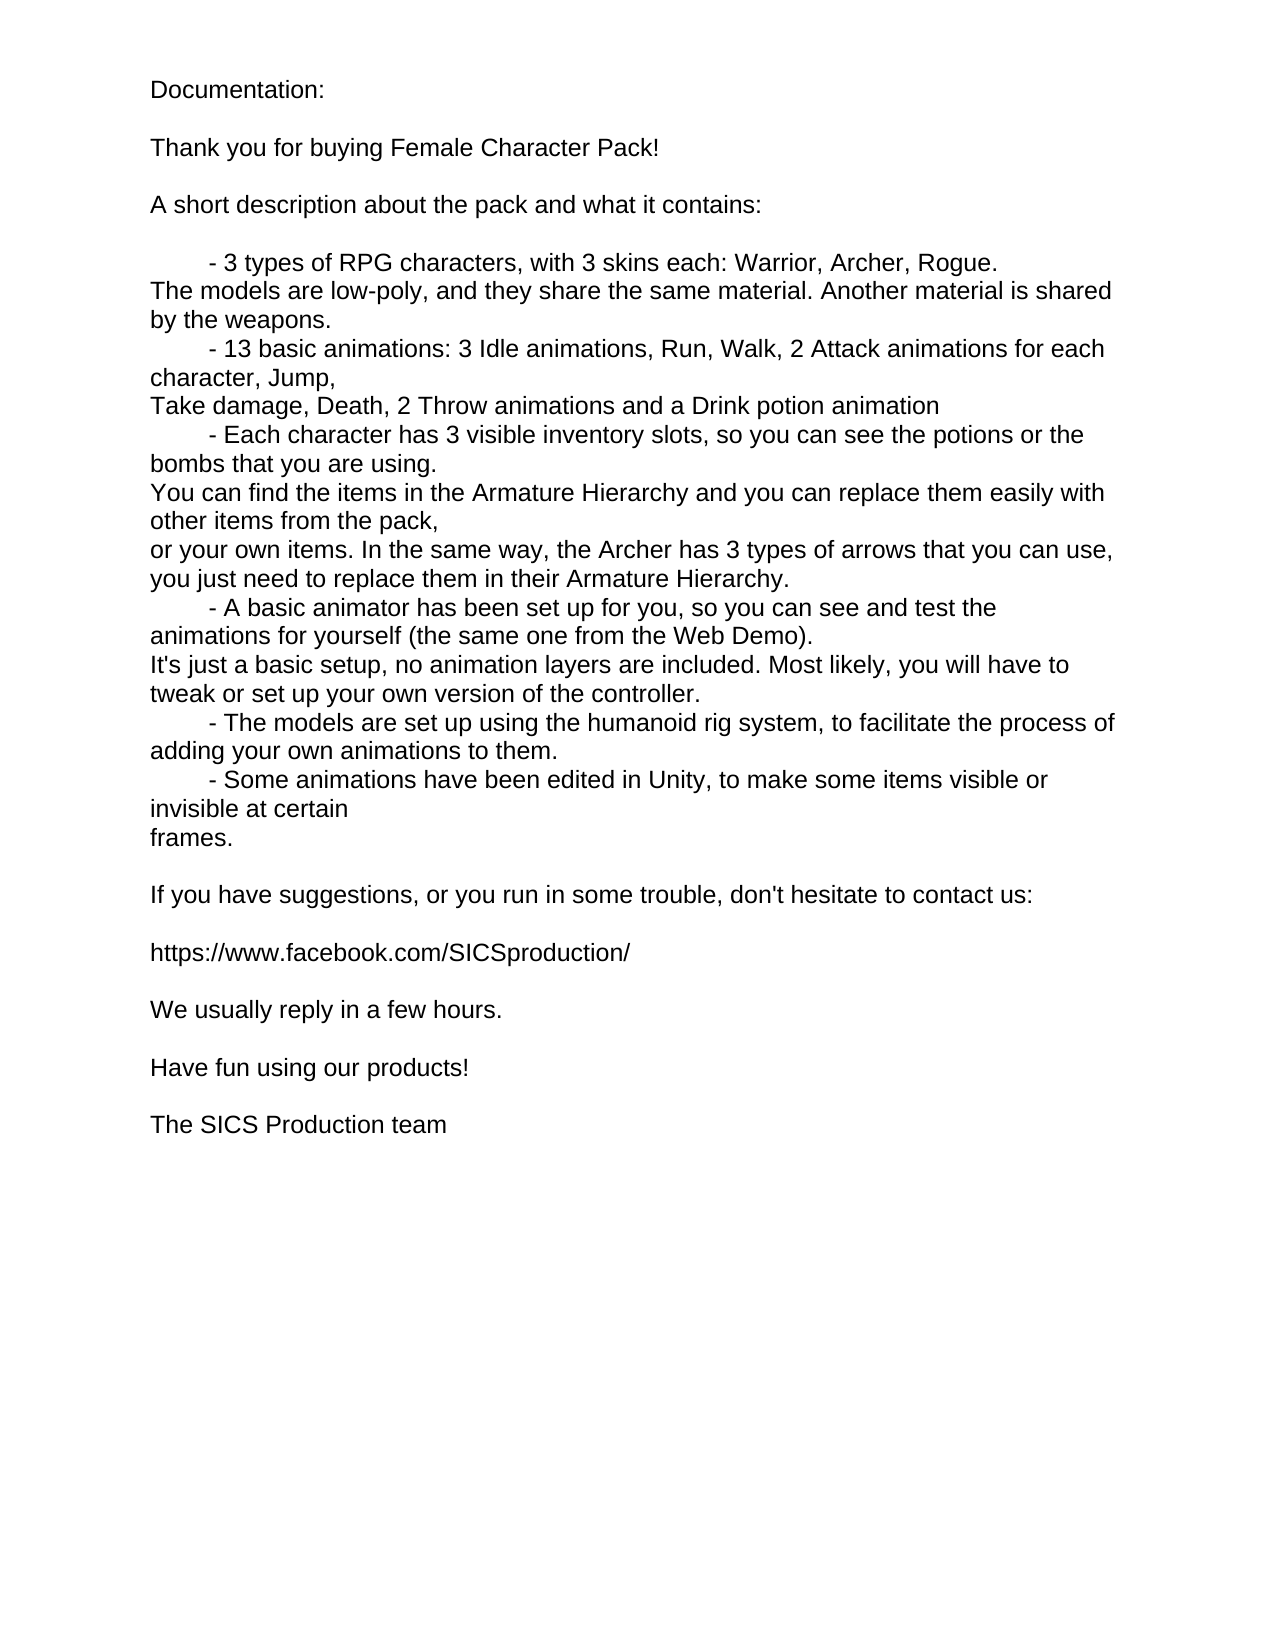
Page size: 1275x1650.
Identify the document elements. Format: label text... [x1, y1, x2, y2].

text If you have suggestions, or you run in some trouble, don't hesitate to contact us: [150, 880, 1125, 909]
text It's just a basic setup, no animation layers are included. Most likely, you will have to tweak or set up your own version of the controller. [150, 650, 1125, 707]
text - Some animations have been edited in Unity, to make some items visible or invisible at certain [150, 765, 1125, 822]
text The models are low-poly, and they share the same material. Another material is shared by the weapons. [150, 276, 1125, 334]
text - Each character has 3 visible inventory slots, so you can see the potions or the bombs that you are using. [150, 420, 1125, 477]
text You can find the items in the Armature Hierarchy and you can replace them easily with other items from the pack, [150, 477, 1125, 535]
text Have fun using our products! [150, 1052, 1125, 1081]
text - 13 basic animations: 3 Idle animations, Run, Walk, 2 Attack animations for each character, Jump, [150, 334, 1125, 391]
text or your own items. In the same way, the Archer has 3 types of arrows that you can use, you just need to replace them in their Armature Hierarchy. [150, 535, 1125, 592]
text Take damage, Death, 2 Throw animations and a Drink potion animation [150, 391, 1125, 420]
text frames. [150, 822, 1125, 851]
text Thank you for buying Female Character Pack! [150, 132, 1125, 161]
text We usually reply in a few hours. [150, 995, 1125, 1024]
text - 3 types of RPG characters, with 3 skins each: Warrior, Archer, Rogue. [150, 247, 1125, 276]
text - A basic animator has been set up for you, so you can see and test the animations for yourself (the same one from the Web Demo). [150, 592, 1125, 650]
text A short description about the pack and what it contains: [150, 190, 1125, 219]
text The SICS Production team [150, 1110, 1125, 1139]
text - The models are set up using the humanoid rig system, to facilitate the process of adding your own animations to them. [150, 707, 1125, 765]
text Documentation: [150, 75, 1125, 104]
text https://www.facebook.com/SICSproduction/ [150, 937, 1125, 966]
